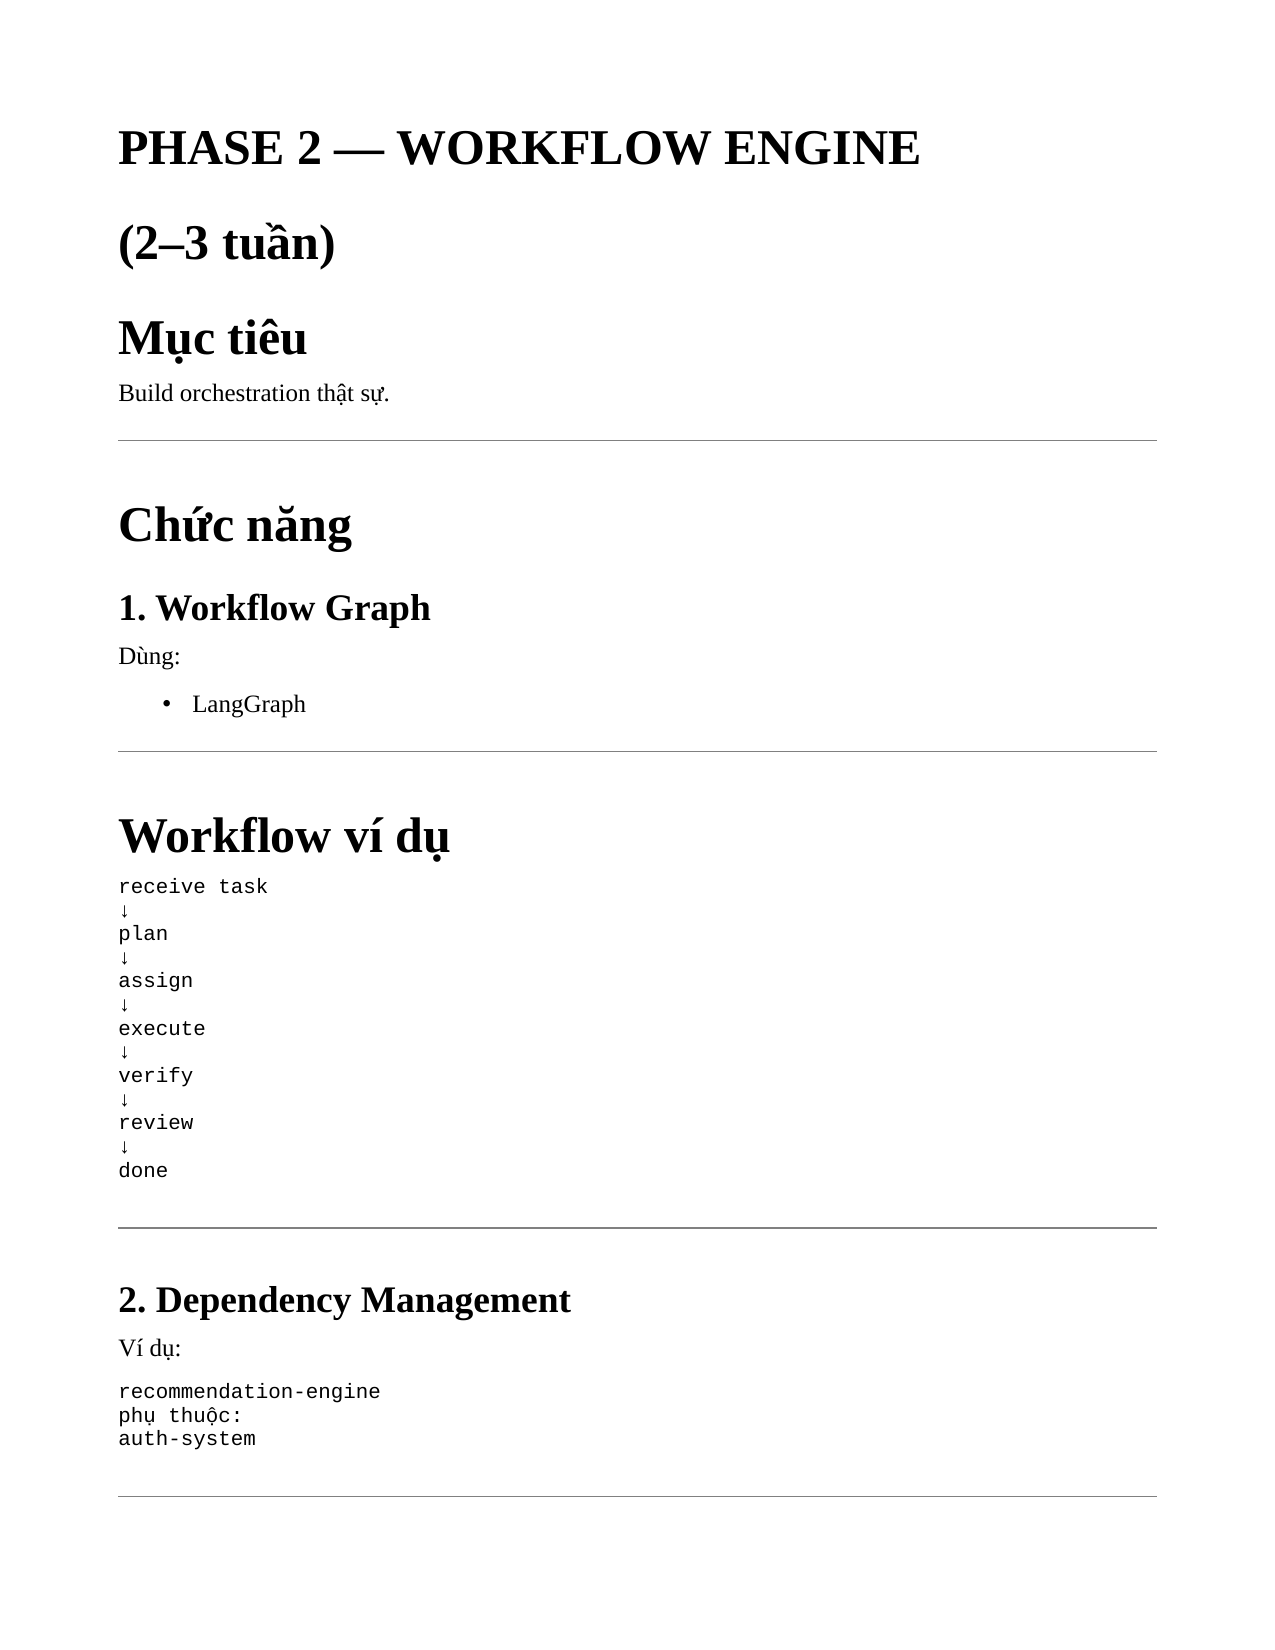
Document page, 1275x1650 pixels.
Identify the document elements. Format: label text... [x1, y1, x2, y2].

subtitle Chức năng [118, 495, 1157, 552]
text Dùng: [118, 641, 1157, 670]
text verify [118, 1065, 1157, 1089]
text ↓ [118, 994, 1157, 1018]
text review [118, 1112, 1157, 1136]
text ↓ [118, 1089, 1157, 1112]
text phụ thuộc: [118, 1405, 1157, 1428]
subtitle PHASE 2 — WORKFLOW ENGINE [118, 118, 1157, 176]
subtitle 1. Workflow Graph [118, 586, 1157, 629]
text ↓ [118, 947, 1157, 971]
text auth-system [118, 1428, 1157, 1452]
list LangGraph [162, 689, 1157, 718]
subtitle (2–3 tuần) [118, 213, 1157, 271]
text ↓ [118, 1041, 1157, 1065]
text plan [118, 923, 1157, 947]
text execute [118, 1018, 1157, 1041]
text Build orchestration thật sự. [118, 378, 1157, 407]
text ↓ [118, 899, 1157, 923]
text receive task [118, 876, 1157, 899]
text ↓ [118, 1136, 1157, 1160]
text assign [118, 971, 1157, 994]
subtitle 2. Dependency Management [118, 1278, 1157, 1321]
subtitle Workflow ví dụ [118, 806, 1157, 863]
text recommendation-engine [118, 1381, 1157, 1405]
text done [118, 1160, 1157, 1183]
subtitle Mục tiêu [118, 308, 1157, 366]
text Ví dụ: [118, 1333, 1157, 1362]
